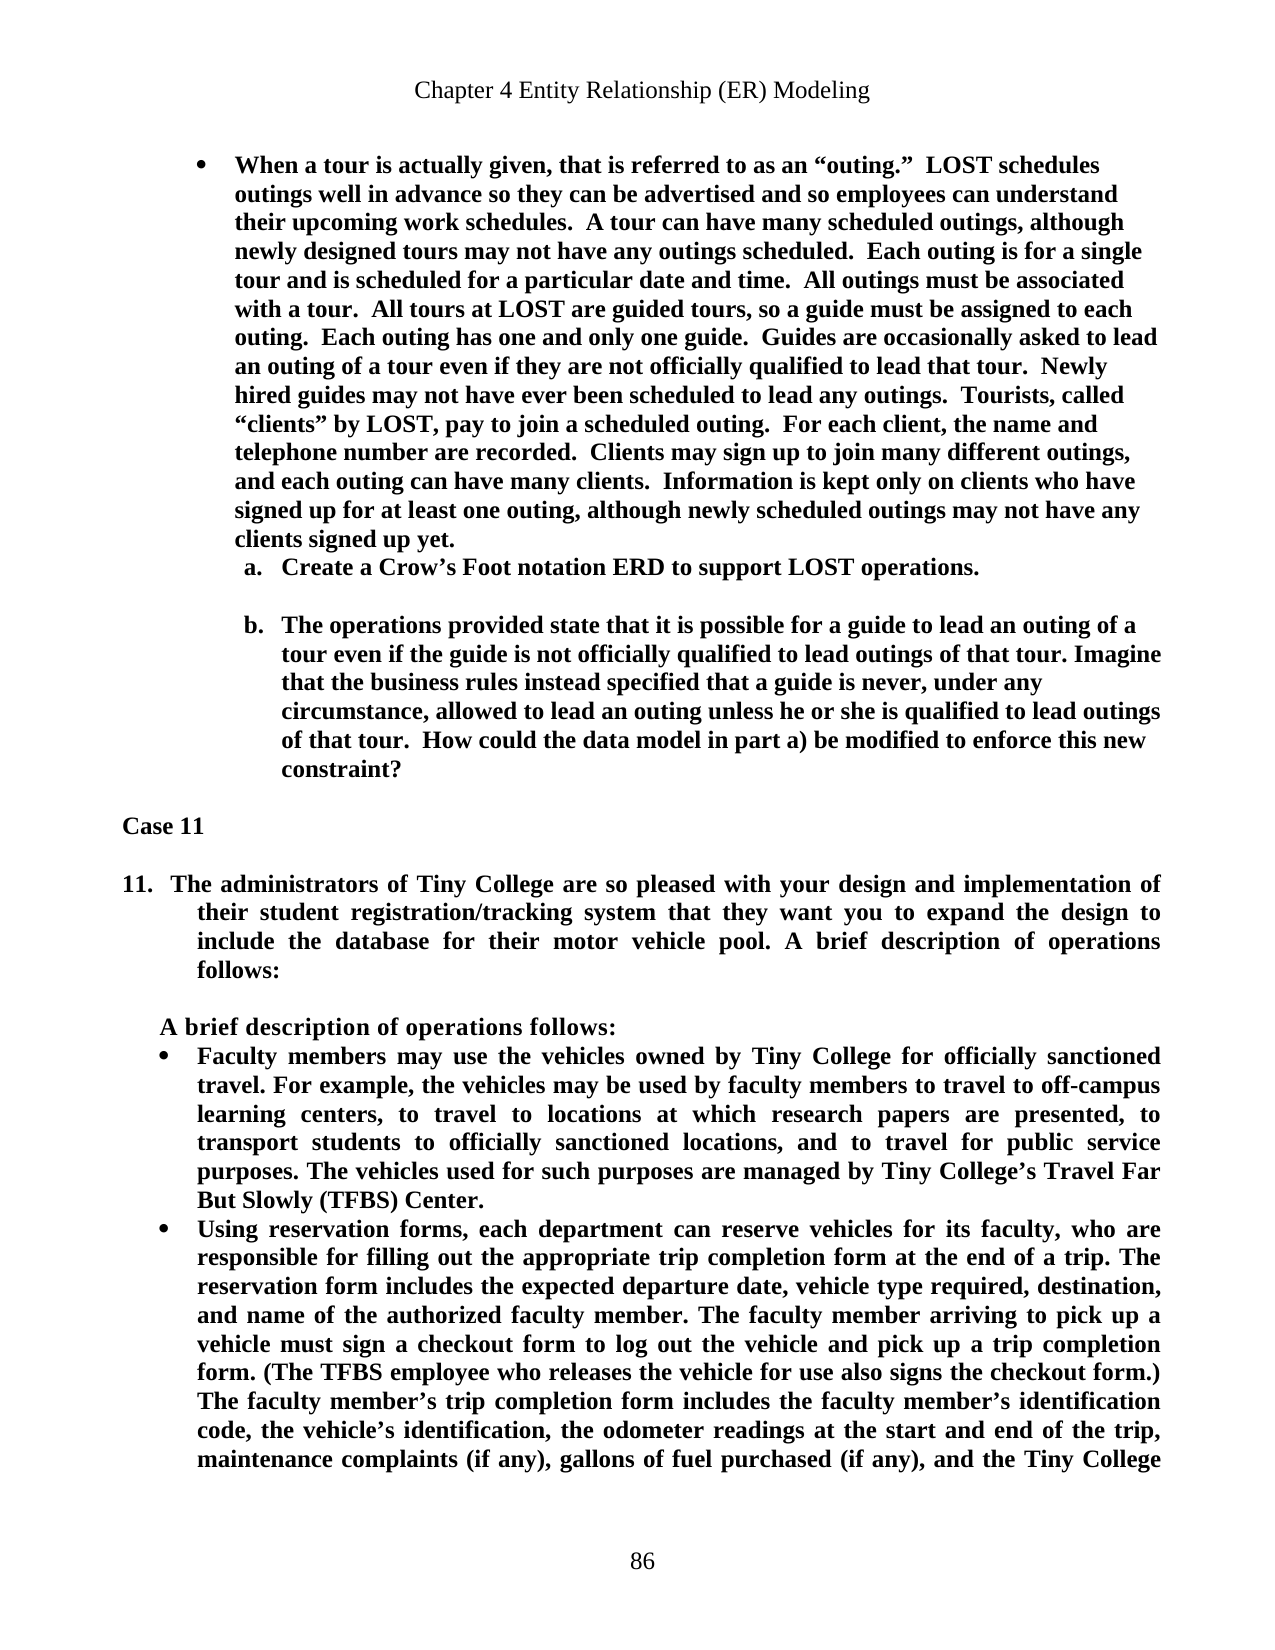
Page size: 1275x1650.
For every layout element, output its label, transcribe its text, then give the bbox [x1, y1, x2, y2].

list Create a Crow’s Foot notation ERD to support LOST operations. [244, 552, 1162, 581]
list The operations provided state that it is possible for a guide to lead an outing of a tour even if the guide is not officially qualified to lead outings of that tour. Imagine that the business rules instead specified that a guide is never, under any circumstance, allowed to lead an outing unless he or she is qualified to lead outings of that tour. How could the data model in part a) be modified to enforce this new constraint? [244, 610, 1162, 782]
list Using reservation forms, each department can reserve vehicles for its faculty, who are responsible for filling out the appropriate trip completion form at the end of a trip. The reservation form includes the expected departure date, vehicle type required, destination, and name of the authorized faculty member. The faculty member arriving to pick up a vehicle must sign a checkout form to log out the vehicle and pick up a trip completion form. (The TFBS employee who releases the vehicle for use also signs the checkout form.) The faculty member’s trip completion form includes the faculty member’s identification code, the vehicle’s identification, the odometer readings at the start and end of the trip, maintenance complaints (if any), gallons of fuel purchased (if any), and the Tiny College [159, 1214, 1162, 1472]
list When a tour is actually given, that is referred to as an “outing.” LOST schedules outings well in advance so they can be advertised and so employees can understand their upcoming work schedules. A tour can have many scheduled outings, although newly designed tours may not have any outings scheduled. Each outing is for a single tour and is scheduled for a particular date and time. All outings must be associated with a tour. All tours at LOST are guided tours, so a guide must be assigned to each outing. Each outing has one and only one guide. Guides are occasionally asked to lead an outing of a tour even if they are not officially qualified to lead that tour. Newly hired guides may not have ever been scheduled to lead any outings. Tourists, called “clients” by LOST, pay to join a scheduled outing. For each client, the name and telephone number are recorded. Clients may sign up to join many different outings, and each outing can have many clients. Information is kept only on clients who have signed up for at least one outing, although newly scheduled outings may not have any clients signed up yet. [197, 150, 1162, 552]
text A brief description of operations follows: [159, 1012, 1162, 1041]
text 11. The administrators of Tiny College are so pleased with your design and implementation of their student registration/tracking system that they want you to expand the design to include the database for their motor vehicle pool. A brief description of operations follows: [122, 869, 1162, 984]
text Case 11 [122, 811, 1162, 840]
list Faculty members may use the vehicles owned by Tiny College for officially sanctioned travel. For example, the vehicles may be used by faculty members to travel to off-campus learning centers, to travel to locations at which research papers are presented, to transport students to officially sanctioned locations, and to travel for public service purposes. The vehicles used for such purposes are managed by Tiny College’s Travel Far But Slowly (TFBS) Center. [159, 1041, 1162, 1214]
